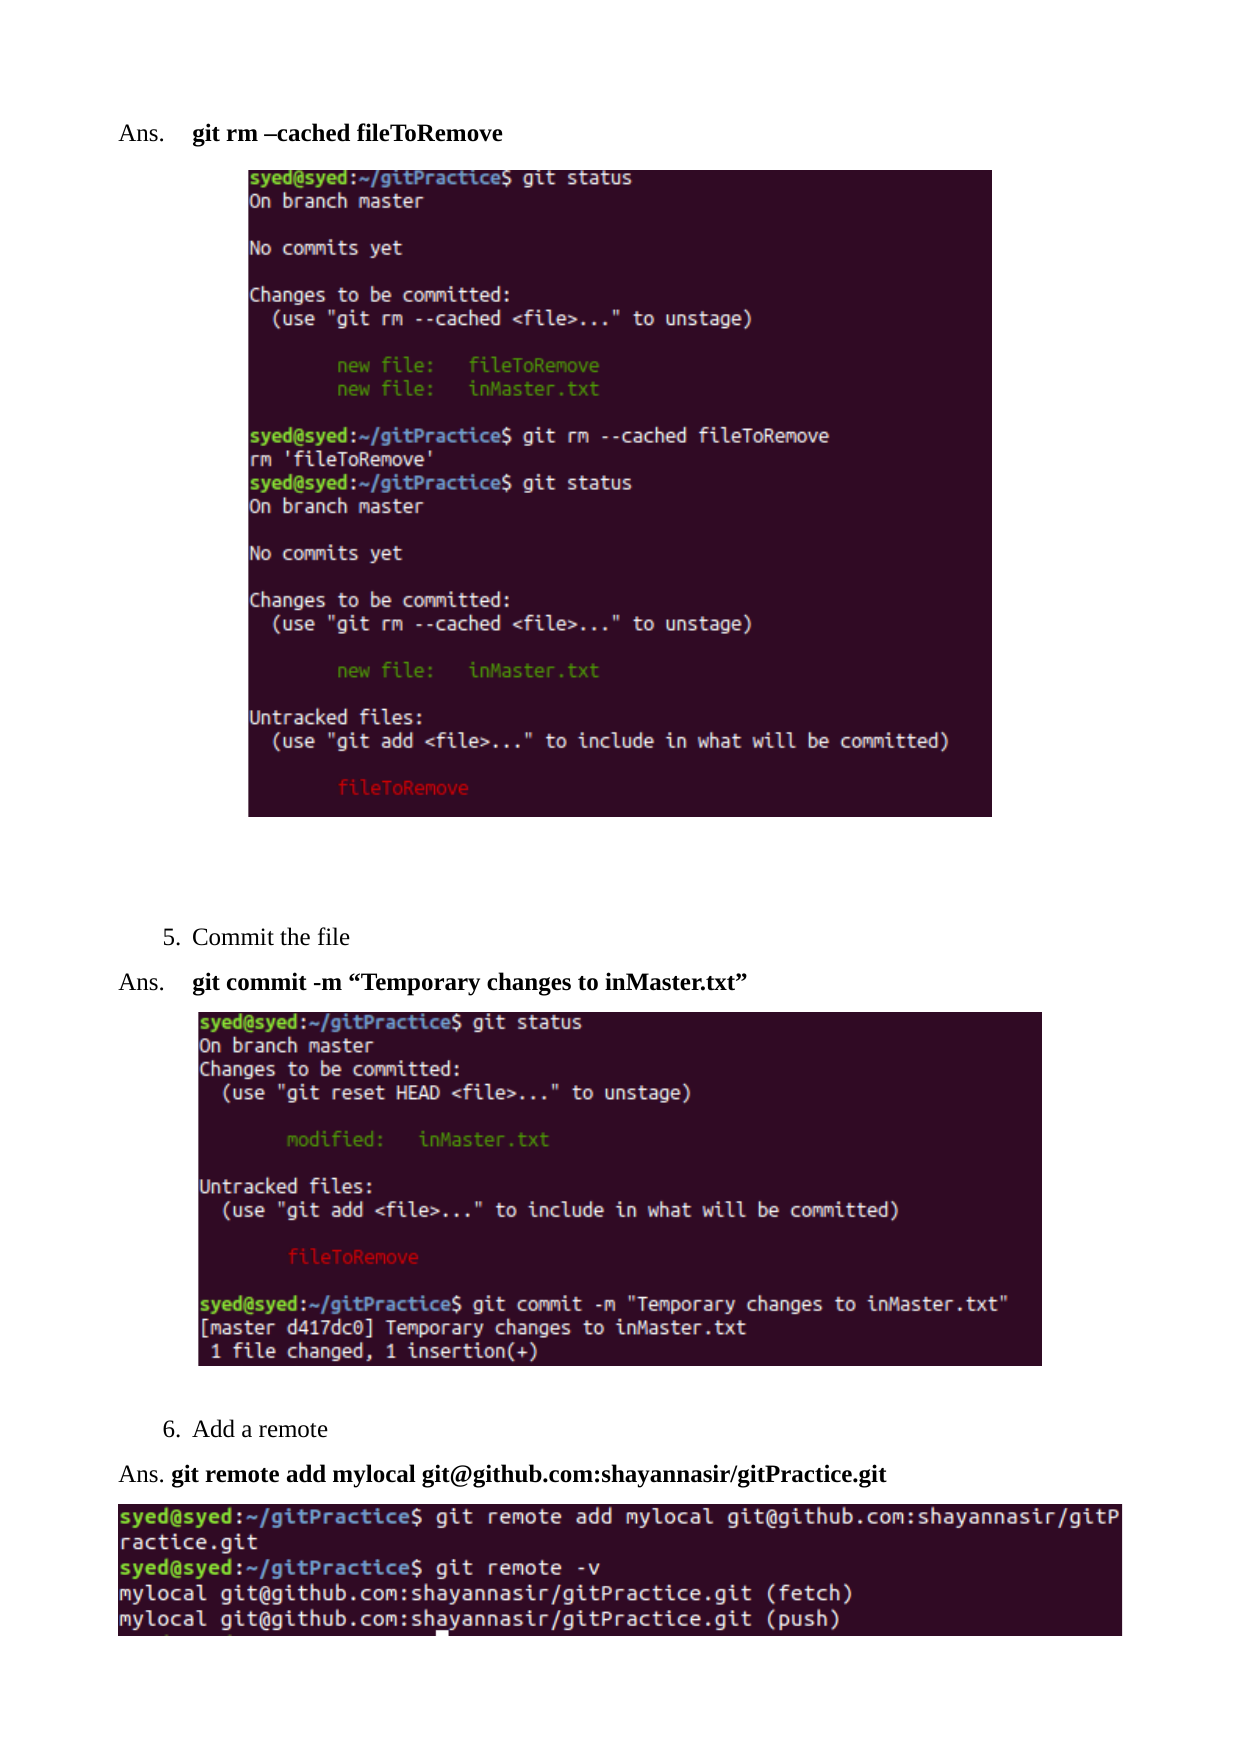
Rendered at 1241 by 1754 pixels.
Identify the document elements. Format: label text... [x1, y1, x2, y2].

text Ans. git commit -m “Temporary changes to inMaster.txt” [118, 967, 1122, 996]
text Ans. git remote add mylocal git@github.com:shayannasir/gitPractice.git [118, 1459, 1122, 1488]
list Commit the file [162, 922, 1122, 951]
list Add a remote [162, 1414, 1122, 1443]
picture [248, 170, 992, 817]
text Ans. git rm –cached fileToRemove [118, 118, 1122, 147]
picture [198, 1012, 1042, 1366]
picture [118, 1504, 1123, 1636]
